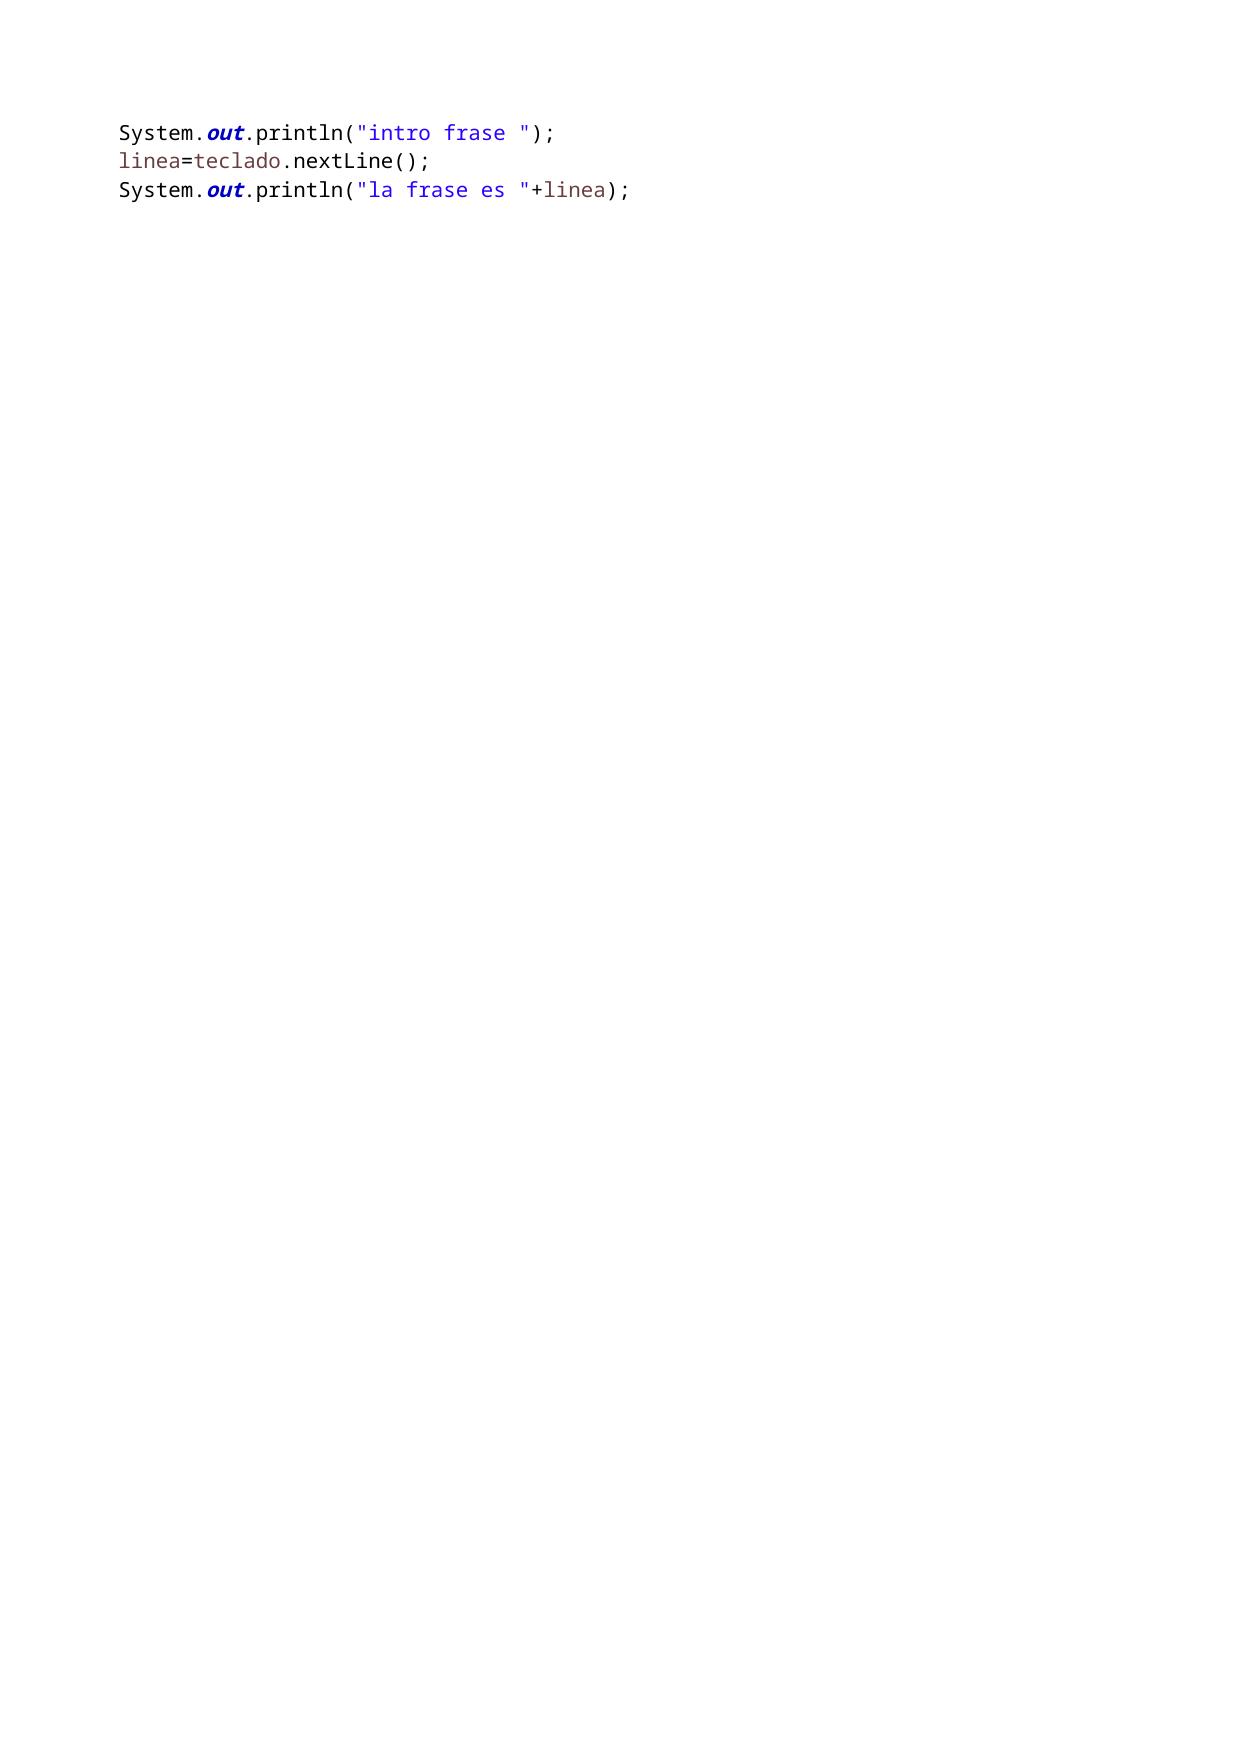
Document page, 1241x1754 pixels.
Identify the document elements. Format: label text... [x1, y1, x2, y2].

text linea=teclado.nextLine(); [118, 147, 1122, 175]
text System.out.println("la frase es "+linea); [118, 175, 1122, 203]
text System.out.println("intro frase "); [118, 118, 1122, 147]
